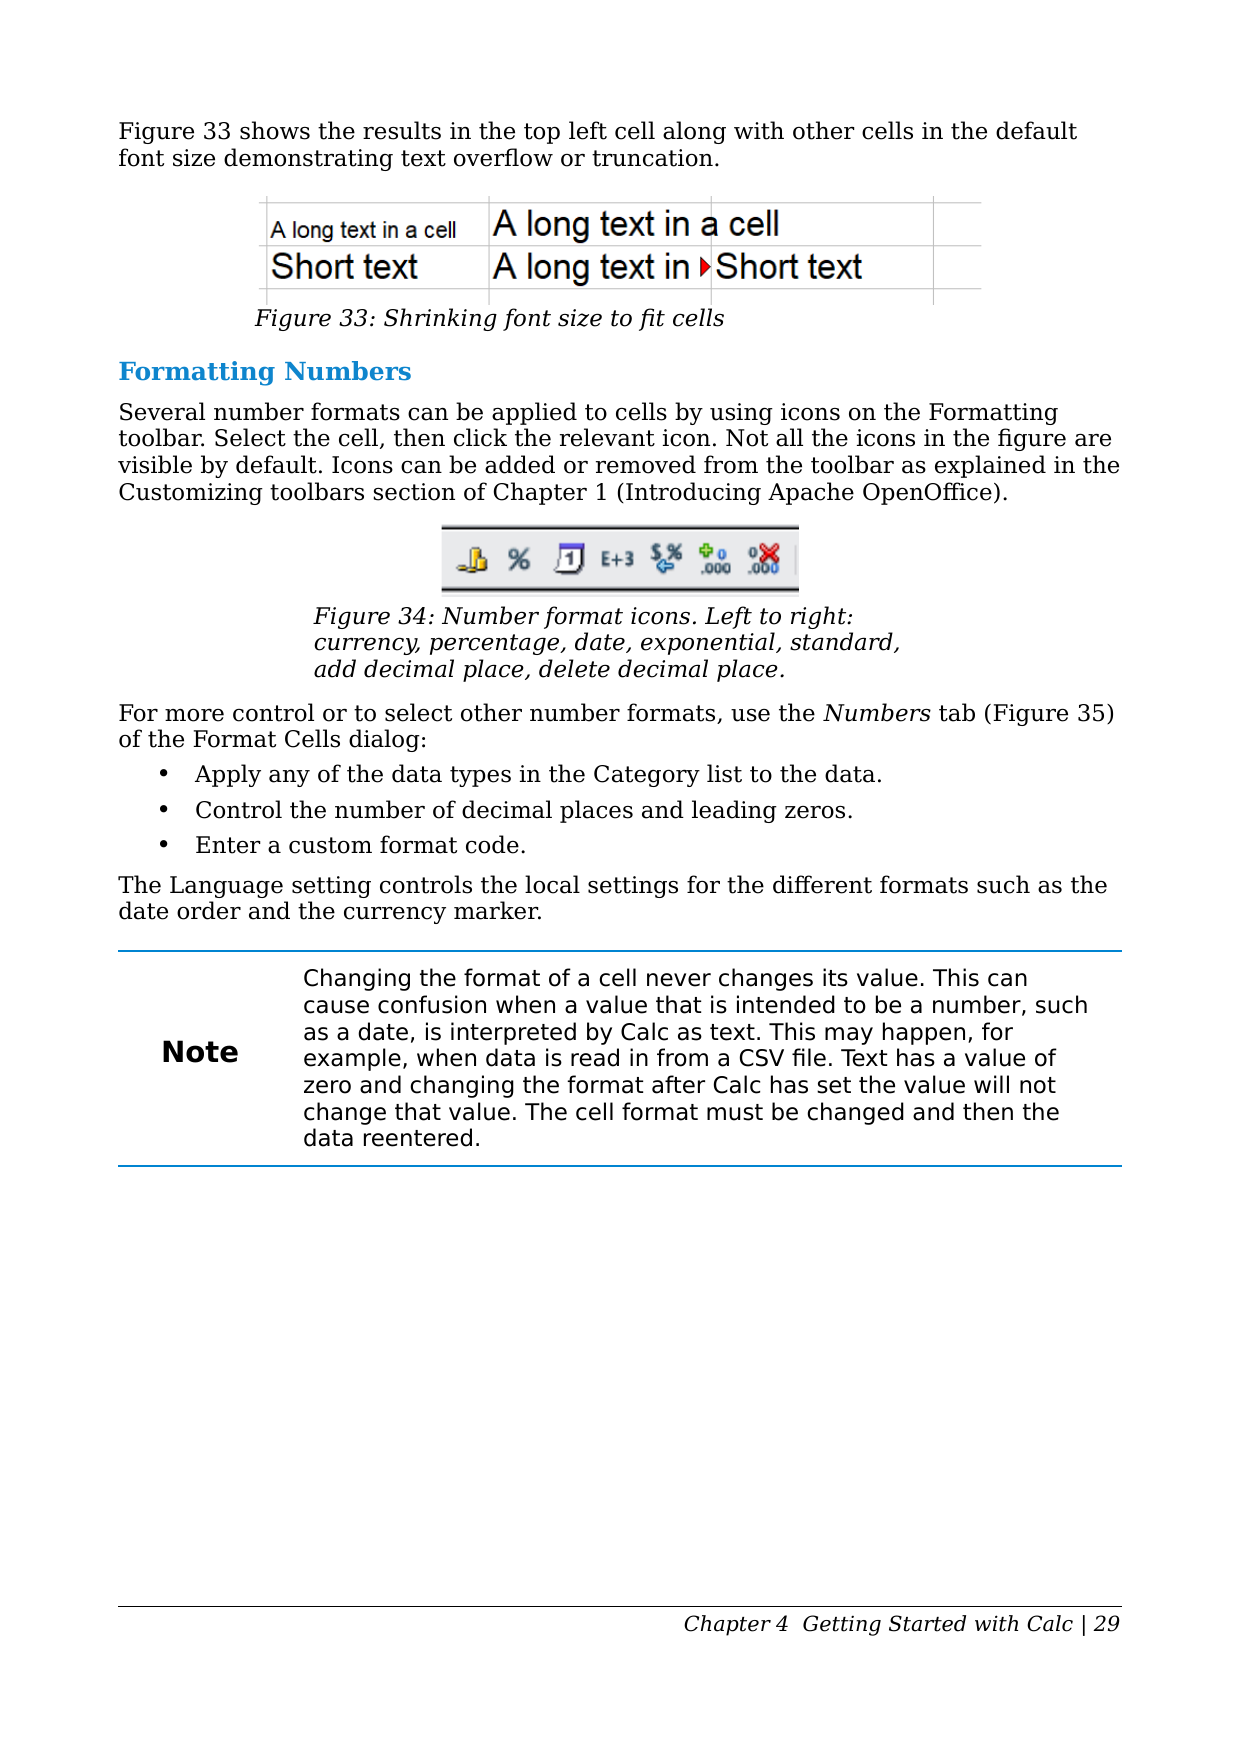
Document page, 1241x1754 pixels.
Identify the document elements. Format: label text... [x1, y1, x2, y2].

subtitle Formatting Numbers [118, 357, 1122, 386]
text The Language setting controls the local settings for the different formats such as the date order and the currency marker. [118, 872, 1122, 925]
table_header Changing the format of a cell never changes its value. This can cause confusion when a value that is intended to be a number, such as a date, is interpreted by Calc as text. This may happen, for example, when data is read in from a CSV file. Text has a value of zero and changing the format after Calc has set the value will not change that value. The cell format must be changed and then the data reentered. [281, 952, 1122, 1165]
picture [441, 524, 799, 597]
table_header Note [118, 952, 281, 1165]
text Figure 33 shows the results in the top left cell along with other cells in the default font size demonstrating text overflow or truncation. [118, 118, 1122, 171]
list Apply any of the data types in the Category list to the data. [156, 759, 1122, 789]
text Figure : Number format icons. Left to right: currency, percentage, date, exponential, standard, add decimal place, delete decimal place. [314, 603, 927, 683]
list Control the number of decimal places and leading zeros. [156, 795, 1122, 824]
list Enter a custom format code. [156, 830, 1122, 859]
list For more control or to select other number formats, use the Numbers tab (Figure 35) of the Format Cells dialog: [118, 700, 1122, 753]
list Several number formats can be applied to cells by using icons on the Formatting toolbar. Select the cell, then click the relevant icon. Not all the icons in the figure are visible by default. Icons can be added or removed from the toolbar as explained in the Customizing toolbars section of Chapter 1 (Introducing Apache OpenOffice). [118, 399, 1122, 506]
picture [258, 196, 982, 305]
text Figure : Shrinking font size to fit cells [255, 196, 986, 331]
